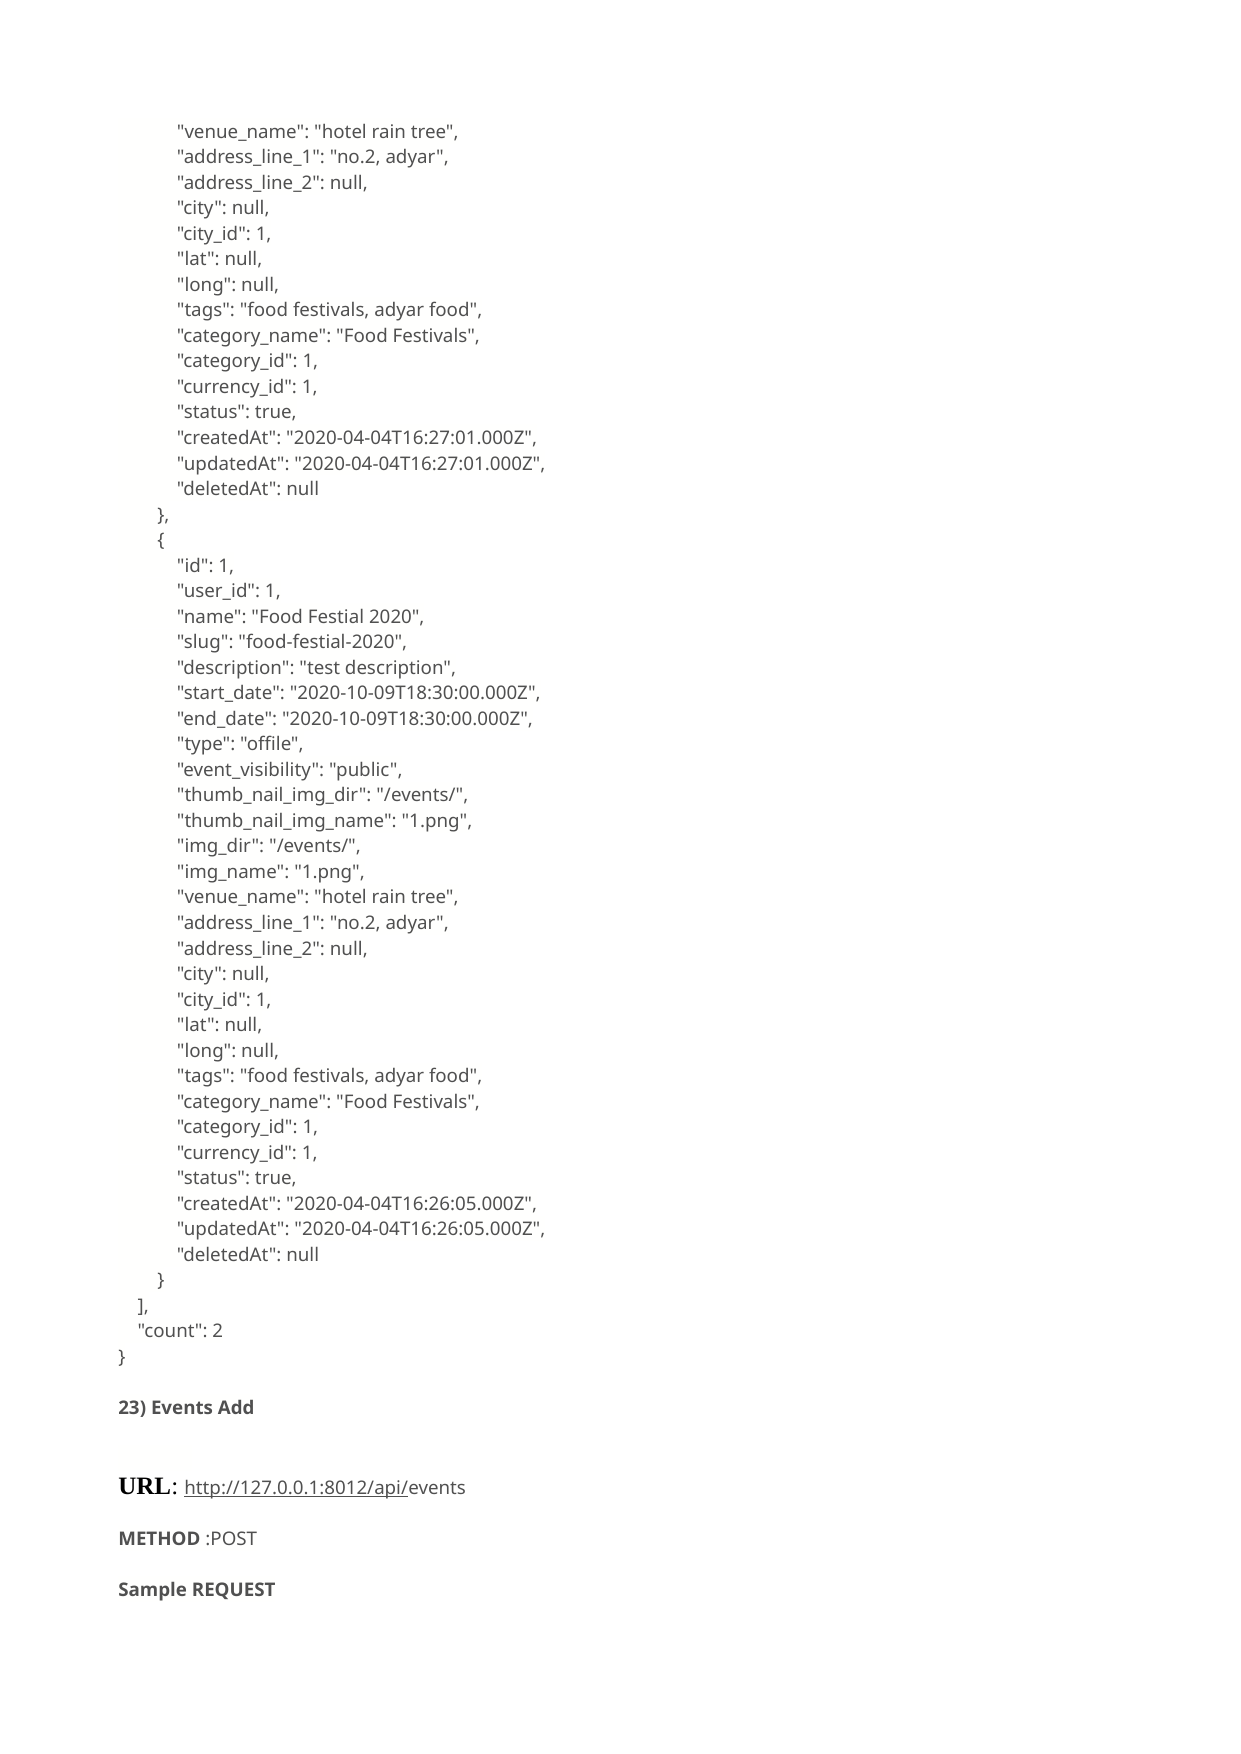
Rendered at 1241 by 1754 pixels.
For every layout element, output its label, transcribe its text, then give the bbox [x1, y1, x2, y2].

text "tags": "food festivals, adyar food", [118, 297, 1122, 322]
text "start_date": "2020-10-09T18:30:00.000Z", [118, 679, 1122, 705]
text "address_line_2": null, [118, 169, 1122, 195]
text ], [118, 1292, 1122, 1318]
text "user_id": 1, [118, 577, 1122, 603]
text "updatedAt": "2020-04-04T16:26:05.000Z", [118, 1216, 1122, 1241]
text "deletedAt": null [118, 1241, 1122, 1267]
text "category_id": 1, [118, 1113, 1122, 1139]
text "category_id": 1, [118, 348, 1122, 373]
text "currency_id": 1, [118, 373, 1122, 399]
text "lat": null, [118, 1011, 1122, 1037]
text "thumb_nail_img_name": "1.png", [118, 807, 1122, 833]
text "address_line_2": null, [118, 935, 1122, 960]
text "id": 1, [118, 552, 1122, 577]
text "createdAt": "2020-04-04T16:27:01.000Z", [118, 424, 1122, 450]
text Sample REQUEST [118, 1576, 1122, 1602]
text } [118, 1343, 1122, 1369]
text 23) Events Add [118, 1394, 1122, 1420]
text "thumb_nail_img_dir": "/events/", [118, 782, 1122, 807]
text "img_dir": "/events/", [118, 833, 1122, 858]
text "img_name": "1.png", [118, 858, 1122, 884]
text "lat": null, [118, 246, 1122, 271]
text "currency_id": 1, [118, 1139, 1122, 1164]
text "city_id": 1, [118, 986, 1122, 1011]
text URL: http://127.0.0.1:8012/api/events [118, 1471, 1122, 1499]
text "count": 2 [118, 1318, 1122, 1343]
text "status": true, [118, 399, 1122, 424]
text "updatedAt": "2020-04-04T16:27:01.000Z", [118, 450, 1122, 475]
text "slug": "food-festial-2020", [118, 628, 1122, 654]
text "long": null, [118, 271, 1122, 297]
text "type": "offile", [118, 731, 1122, 756]
text "category_name": "Food Festivals", [118, 1088, 1122, 1113]
text "city": null, [118, 960, 1122, 986]
text "tags": "food festivals, adyar food", [118, 1062, 1122, 1088]
text "name": "Food Festial 2020", [118, 603, 1122, 628]
text "venue_name": "hotel rain tree", [118, 884, 1122, 909]
text { [118, 526, 1122, 552]
text "category_name": "Food Festivals", [118, 322, 1122, 348]
text "deletedAt": null [118, 475, 1122, 501]
text METHOD :POST [118, 1525, 1122, 1551]
text "long": null, [118, 1037, 1122, 1062]
text "address_line_1": "no.2, adyar", [118, 909, 1122, 935]
text "status": true, [118, 1164, 1122, 1190]
text "end_date": "2020-10-09T18:30:00.000Z", [118, 705, 1122, 731]
text "description": "test description", [118, 654, 1122, 679]
text "venue_name": "hotel rain tree", [118, 118, 1122, 144]
text }, [118, 501, 1122, 526]
text } [118, 1267, 1122, 1292]
text "event_visibility": "public", [118, 756, 1122, 782]
text "city": null, [118, 195, 1122, 220]
text "address_line_1": "no.2, adyar", [118, 144, 1122, 169]
text "createdAt": "2020-04-04T16:26:05.000Z", [118, 1190, 1122, 1216]
text "city_id": 1, [118, 220, 1122, 246]
